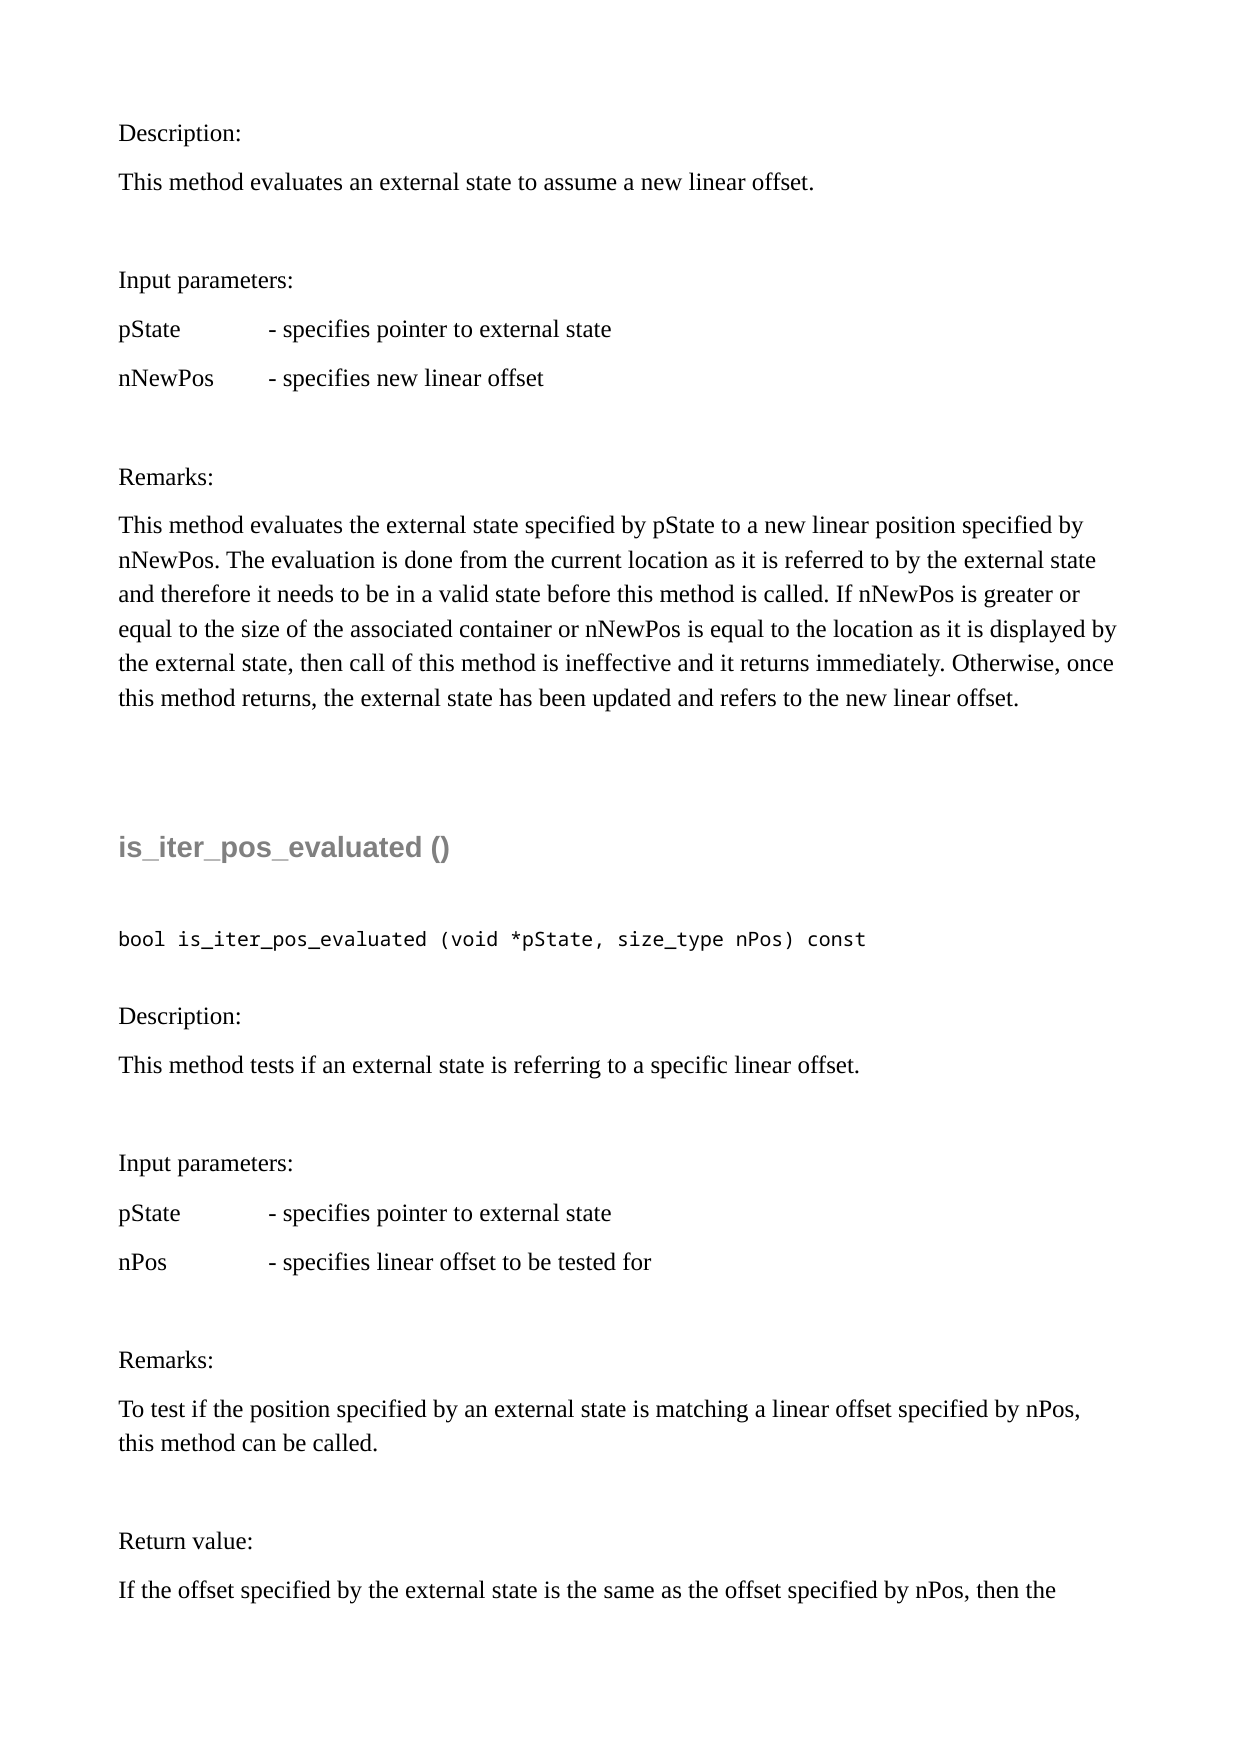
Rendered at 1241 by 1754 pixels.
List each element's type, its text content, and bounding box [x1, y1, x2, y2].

text Remarks: [118, 462, 1122, 490]
text This method tests if an external state is referring to a specific linear offset. [118, 1050, 1122, 1079]
subtitle is_iter_pos_evaluated () [118, 830, 1122, 864]
text bool is_iter_pos_evaluated (void *pState, size_type nPos) const [118, 925, 1122, 952]
text Input parameters: [118, 265, 1122, 294]
text Remarks: [118, 1345, 1122, 1373]
text nPos - specifies linear offset to be tested for [118, 1247, 1122, 1275]
text If the offset specified by the external state is the same as the offset specified by nPos, then the [118, 1576, 1122, 1604]
text This method evaluates the external state specified by pState to a new linear position specified by nNewPos. The evaluation is done from the current location as it is referred to by the external state and therefore it needs to be in a valid state before this method is called. If nNewPos is greater or equal to the size of the associated container or nNewPos is equal to the location as it is displayed by the external state, then call of this method is ineffective and it returns immediately. Otherwise, once this method returns, the external state has been updated and refers to the new linear offset. [118, 511, 1122, 712]
text Description: [118, 118, 1122, 147]
text Description: [118, 1001, 1122, 1030]
text pState - specifies pointer to external state [118, 314, 1122, 343]
text nNewPos - specifies new linear offset [118, 363, 1122, 392]
text This method evaluates an external state to assume a new linear offset. [118, 167, 1122, 196]
text Return value: [118, 1526, 1122, 1555]
text pState - specifies pointer to external state [118, 1198, 1122, 1226]
text Input parameters: [118, 1148, 1122, 1177]
text To test if the position specified by an external state is matching a linear offset specified by nPos, this method can be called. [118, 1394, 1122, 1457]
